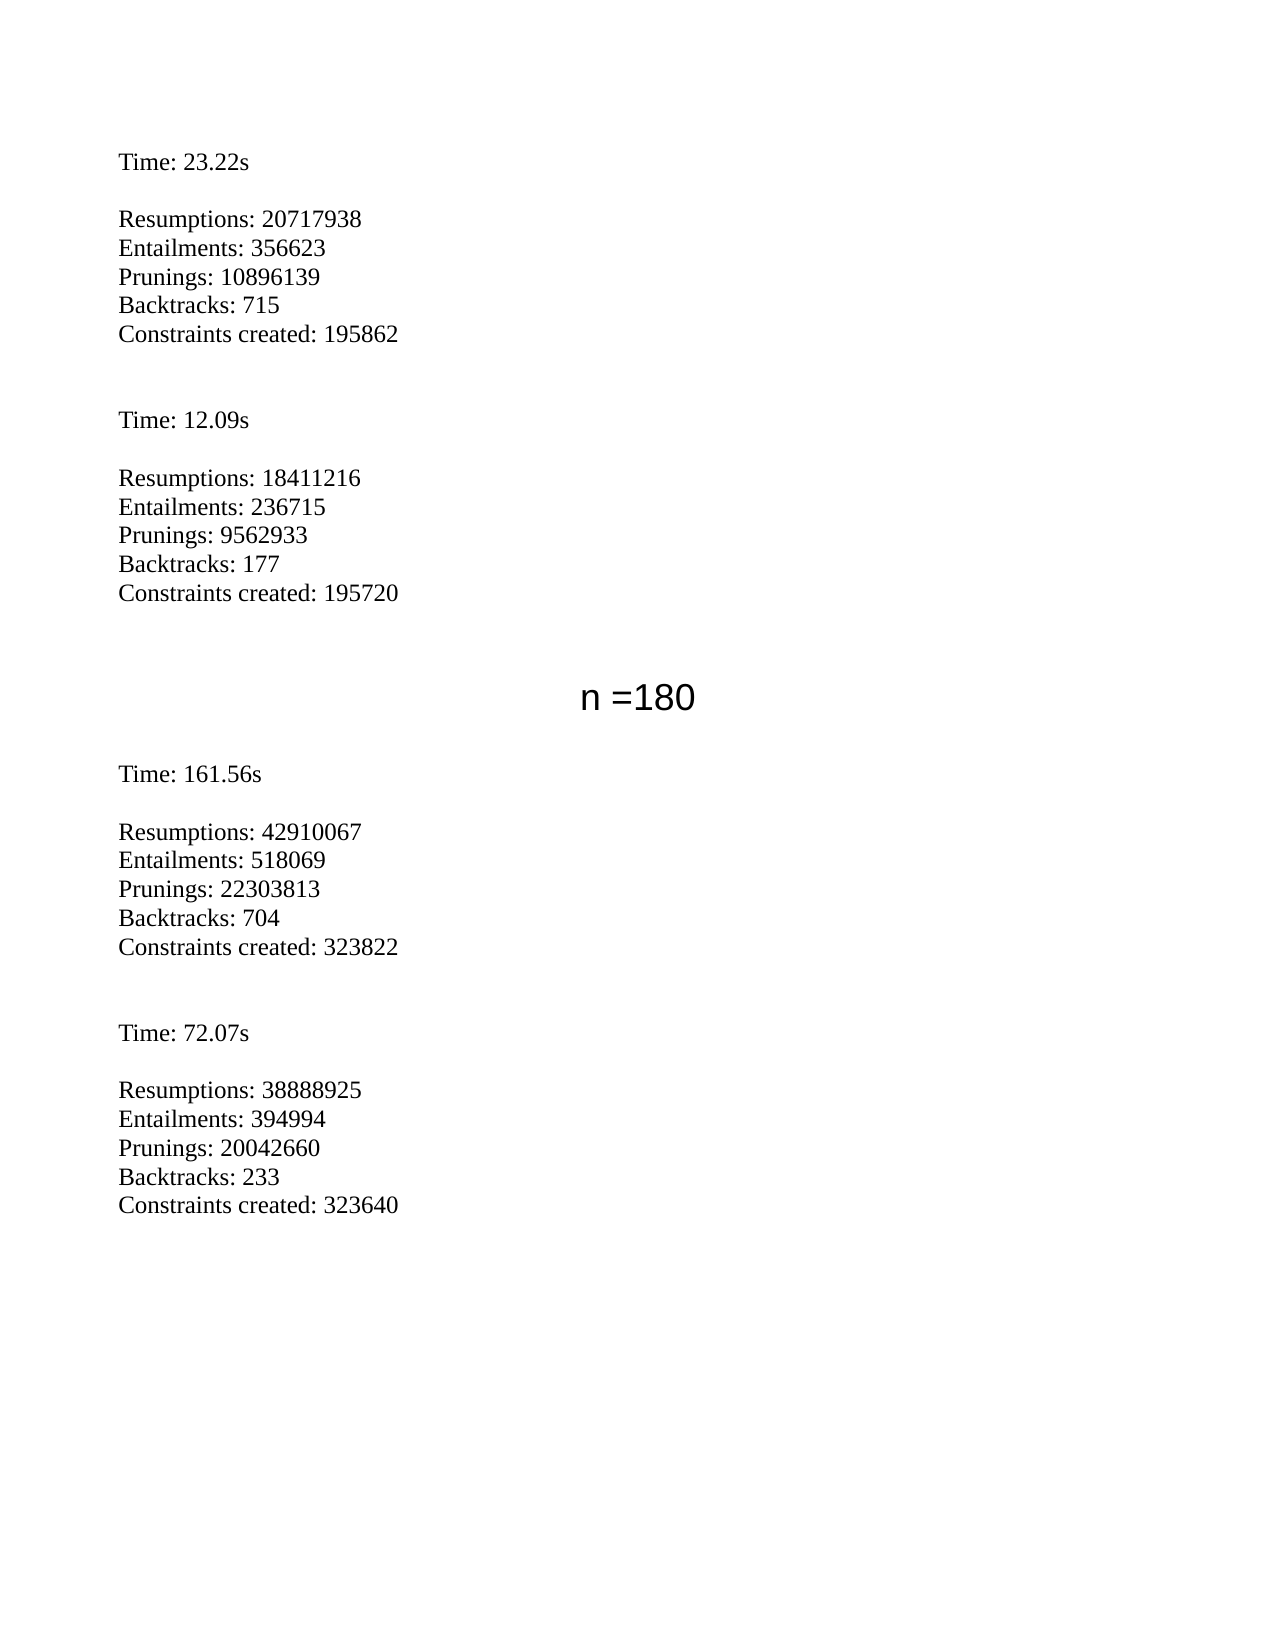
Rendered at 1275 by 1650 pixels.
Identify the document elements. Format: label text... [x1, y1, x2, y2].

text Constraints created: 323822 [118, 932, 1157, 961]
text Entailments: 236715 [118, 492, 1157, 521]
text Entailments: 394994 [118, 1104, 1157, 1133]
text Prunings: 10896139 [118, 262, 1157, 291]
text Time: 23.22s [118, 147, 1157, 176]
text Time: 72.07s [118, 1018, 1157, 1047]
text Constraints created: 195720 [118, 578, 1157, 607]
text Entailments: 356623 [118, 233, 1157, 262]
text Constraints created: 195862 [118, 319, 1157, 348]
text Backtracks: 704 [118, 903, 1157, 932]
text Constraints created: 323640 [118, 1191, 1157, 1219]
text Resumptions: 38888925 [118, 1076, 1157, 1104]
text Resumptions: 20717938 [118, 204, 1157, 233]
text Backtracks: 233 [118, 1162, 1157, 1191]
subtitle n =180 [118, 675, 1157, 718]
text Resumptions: 18411216 [118, 463, 1157, 492]
text Backtracks: 177 [118, 549, 1157, 578]
text Backtracks: 715 [118, 291, 1157, 319]
text Prunings: 20042660 [118, 1133, 1157, 1162]
text Entailments: 518069 [118, 846, 1157, 874]
text Resumptions: 42910067 [118, 817, 1157, 846]
text Time: 161.56s [118, 759, 1157, 788]
text Time: 12.09s [118, 406, 1157, 434]
text Prunings: 9562933 [118, 521, 1157, 549]
text Prunings: 22303813 [118, 874, 1157, 903]
